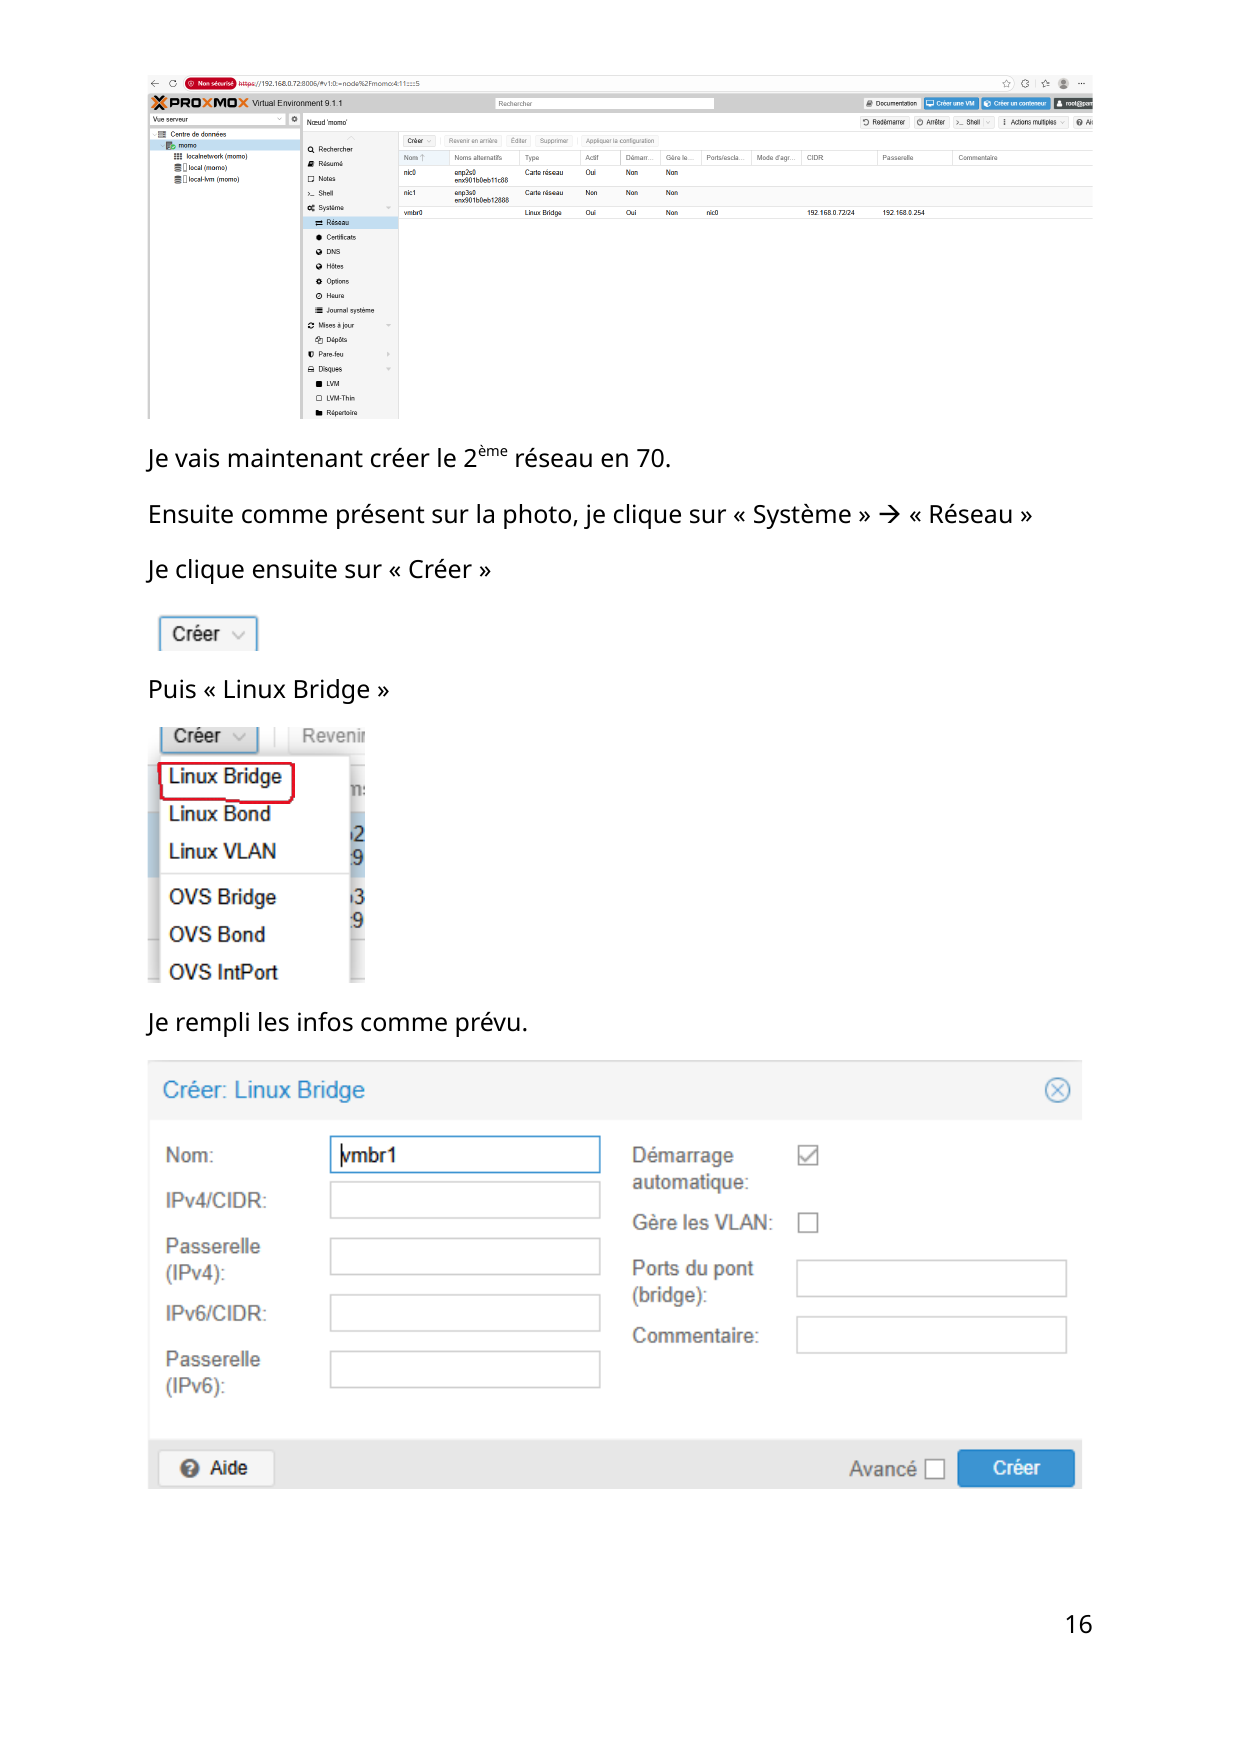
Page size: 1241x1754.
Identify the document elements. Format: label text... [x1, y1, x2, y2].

text Je vais maintenant créer le 2ème réseau en 70. [148, 440, 1093, 474]
text Ensuite comme présent sur la photo, je clique sur « Système »  « Réseau » [148, 496, 1093, 530]
text Puis « Linux Bridge » [148, 672, 1093, 706]
text Je rempli les infos comme prévu. [148, 1004, 1093, 1038]
text Je clique ensuite sur « Créer » [148, 552, 1093, 586]
